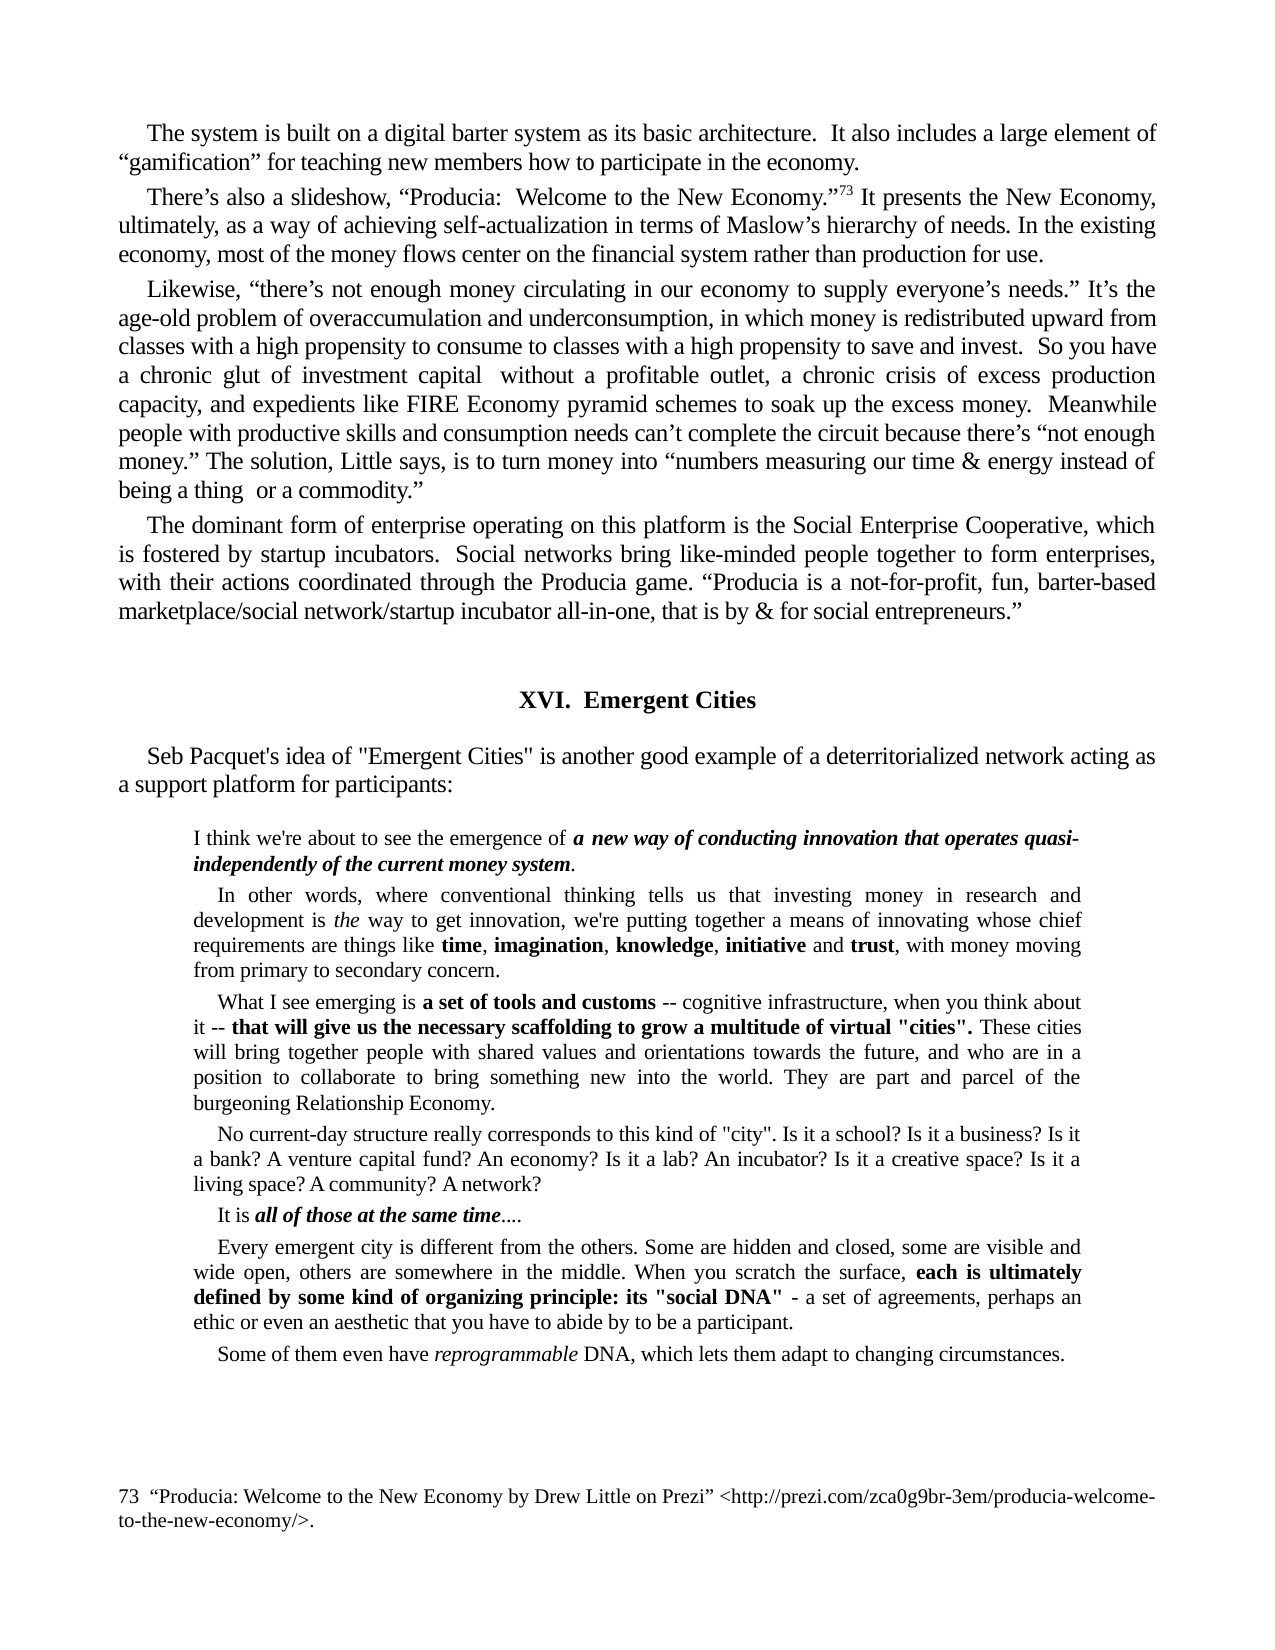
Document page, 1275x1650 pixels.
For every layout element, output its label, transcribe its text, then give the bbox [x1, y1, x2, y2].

text Seb Pacquet's idea of "Emergent Cities" is another good example of a deterritorialized network acting as a support platform for participants: [118, 769, 1157, 827]
text Likewise, “there’s not enough money circulating in our economy to supply everyone’s needs.” It’s the age-old problem of overaccumulation and underconsumption, in which money is redistributed upward from classes with a high propensity to consume to classes with a high propensity to save and invest. So you have a chronic glut of investment capital without a profitable outlet, a chronic crisis of excess production capacity, and expedients like FIRE Economy pyramid schemes to soak up the excess money. Meanwhile people with productive skills and consumption needs can’t complete the circuit because there’s “not enough money.” The solution, Little says, is to turn money into “numbers measuring our time & energy instead of being a thing or a commodity.” [118, 274, 1157, 533]
text The system is built on a digital barter system as its basic architecture. It also includes a large element of “gamification” for teaching new members how to participate in the economy. [118, 118, 1157, 176]
text Every emergent city is different from the others. Some are hidden and closed, some are visible and wide open, others are somewhere in the middle. When you scratch the surface, each is ultimately defined by some kind of organizing principle: its "social DNA" - a set of agreements, perhaps an ethic or even an aesthetic that you have to abide by to be a participant. [193, 1262, 1082, 1363]
text There’s also a slideshow, “Producia: Welcome to the New Economy.” It presents the New Economy, ultimately, as a way of achieving self-actualization in terms of Maslow’s hierarchy of needs. In the existing economy, most of the money flows center on the financial system rather than production for use. [118, 182, 1157, 268]
text In other words, where conventional thinking tells us that investing money in research and development is the way to get innovation, we're putting together a means of innovating whose chief requirements are things like time, imagination, knowledge, initiative and trust, with money moving from primary to secondary concern. [193, 911, 1082, 1011]
text No current-day structure really corresponds to this kind of "city". Is it a school? Is it a business? Is it a bank? A venture capital fund? An economy? Is it a lab? An incubator? Is it a creative space? Is it a living space? A community? A network? [193, 1149, 1082, 1225]
text It is all of those at the same time.... [193, 1231, 1082, 1256]
text “Producia: Welcome to the New Economy by Drew Little on Prezi” <http://prezi.com/zca0g9br-3em/producia-welcome-to-the-new-economy/>. [118, 1484, 1157, 1532]
text What I see emerging is a set of tools and customs -- cognitive infrastructure, when you think about it -- that will give us the necessary scaffolding to grow a multitude of virtual "cities". These cities will bring together people with shared values and orientations towards the future, and who are in a position to collaborate to bring something new into the world. They are part and parcel of the burgeoning Relationship Economy. [193, 1017, 1082, 1143]
text The dominant form of enterprise operating on this platform is the Social Enterprise Cooperative, which is fostered by startup incubators. Social networks bring like-minded people together to form enterprises, with their actions coordinated through the Producia game. “Producia is a not-for-profit, fun, barter-based marketplace/social network/startup incubator all-in-one, that is by & for social entrepreneurs.” [118, 539, 1157, 654]
text Some of them even have reprogrammable DNA, which lets them adapt to changing circumstances. [193, 1369, 1082, 1394]
text I think we're about to see the emergence of a new way of conducting innovation that operates quasi-independently of the current money system. [193, 854, 1082, 904]
title XVI. Emergent Cities [118, 714, 1157, 742]
